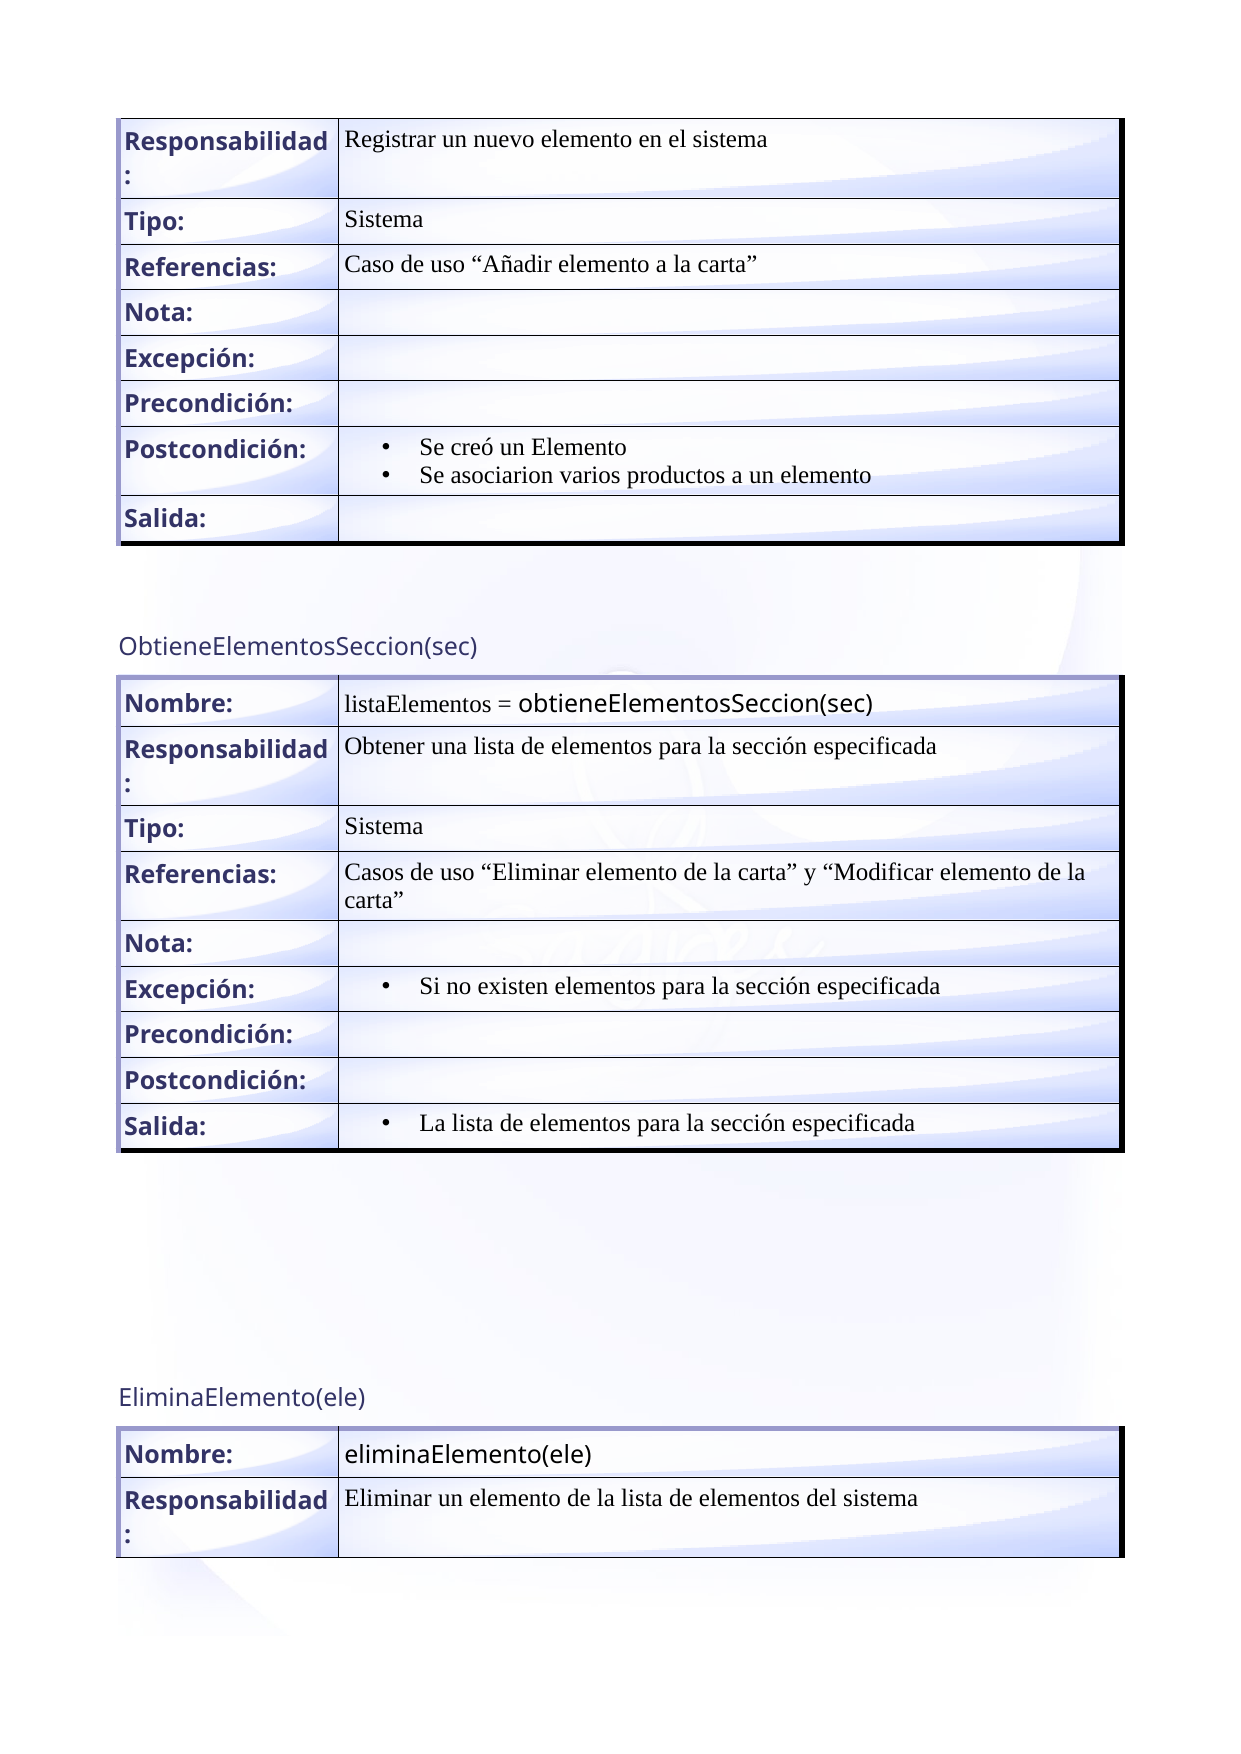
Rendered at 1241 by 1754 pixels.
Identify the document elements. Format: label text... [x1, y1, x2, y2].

table_cell [339, 921, 1119, 966]
table_cell Precondición: [121, 1012, 338, 1057]
picture [118, 662, 1122, 675]
table_cell Salida: [121, 1104, 338, 1148]
table_header Nombre: [121, 680, 338, 726]
table_cell Sistema [339, 199, 1119, 243]
table_cell Precondición: [121, 381, 338, 426]
picture [118, 1414, 1122, 1426]
table_header eliminaElemento(ele) [339, 1431, 1119, 1477]
table_cell Excepción: [121, 336, 338, 380]
table_cell Tipo: [121, 806, 338, 851]
table_cell Excepción: [121, 967, 338, 1011]
table_cell Tipo: [121, 199, 338, 243]
table_cell Eliminar un elemento de la lista de elementos del sistema [339, 1478, 1119, 1557]
table_cell Obtener una lista de elementos para la sección especificada [339, 727, 1119, 805]
table_cell Se creó un Elemento Se asociarion varios productos a un elemento [339, 427, 1119, 495]
table_cell [339, 496, 1119, 541]
table_cell [339, 381, 1119, 426]
table_cell Postcondición: [121, 427, 338, 495]
table_cell Postcondición: [121, 1058, 338, 1102]
table_cell Referencias: [121, 245, 338, 289]
table_cell Nota: [121, 290, 338, 335]
table_cell Caso de uso “Añadir elemento a la carta” [339, 245, 1119, 289]
subtitle EliminaElemento(ele) [118, 1379, 1122, 1414]
table_cell Si no existen elementos para la sección especificada [339, 967, 1119, 1011]
table_cell Referencias: [121, 852, 338, 920]
table_cell Sistema [339, 806, 1119, 851]
table_cell [339, 1058, 1119, 1102]
subtitle ObtieneElementosSeccion(sec) [118, 628, 1122, 662]
table_cell Responsabilidad: [121, 727, 338, 805]
table_header listaElementos = obtieneElementosSeccion(sec) [339, 680, 1119, 726]
table_cell Nota: [121, 921, 338, 966]
table_cell Responsabilidad: [121, 1478, 338, 1557]
picture [118, 1153, 1122, 1379]
table_cell Responsabilidad: [121, 119, 338, 198]
picture [118, 546, 1122, 628]
table_cell [339, 290, 1119, 335]
table_cell Casos de uso “Eliminar elemento de la carta” y “Modificar elemento de la carta” [339, 852, 1119, 920]
table_cell La lista de elementos para la sección especificada [339, 1104, 1119, 1148]
table_header Nombre: [121, 1431, 338, 1477]
picture [118, 1558, 1122, 1636]
table_cell Registrar un nuevo elemento en el sistema [339, 119, 1119, 198]
table_cell [339, 336, 1119, 380]
table_cell Salida: [121, 496, 338, 541]
table_cell [339, 1012, 1119, 1057]
